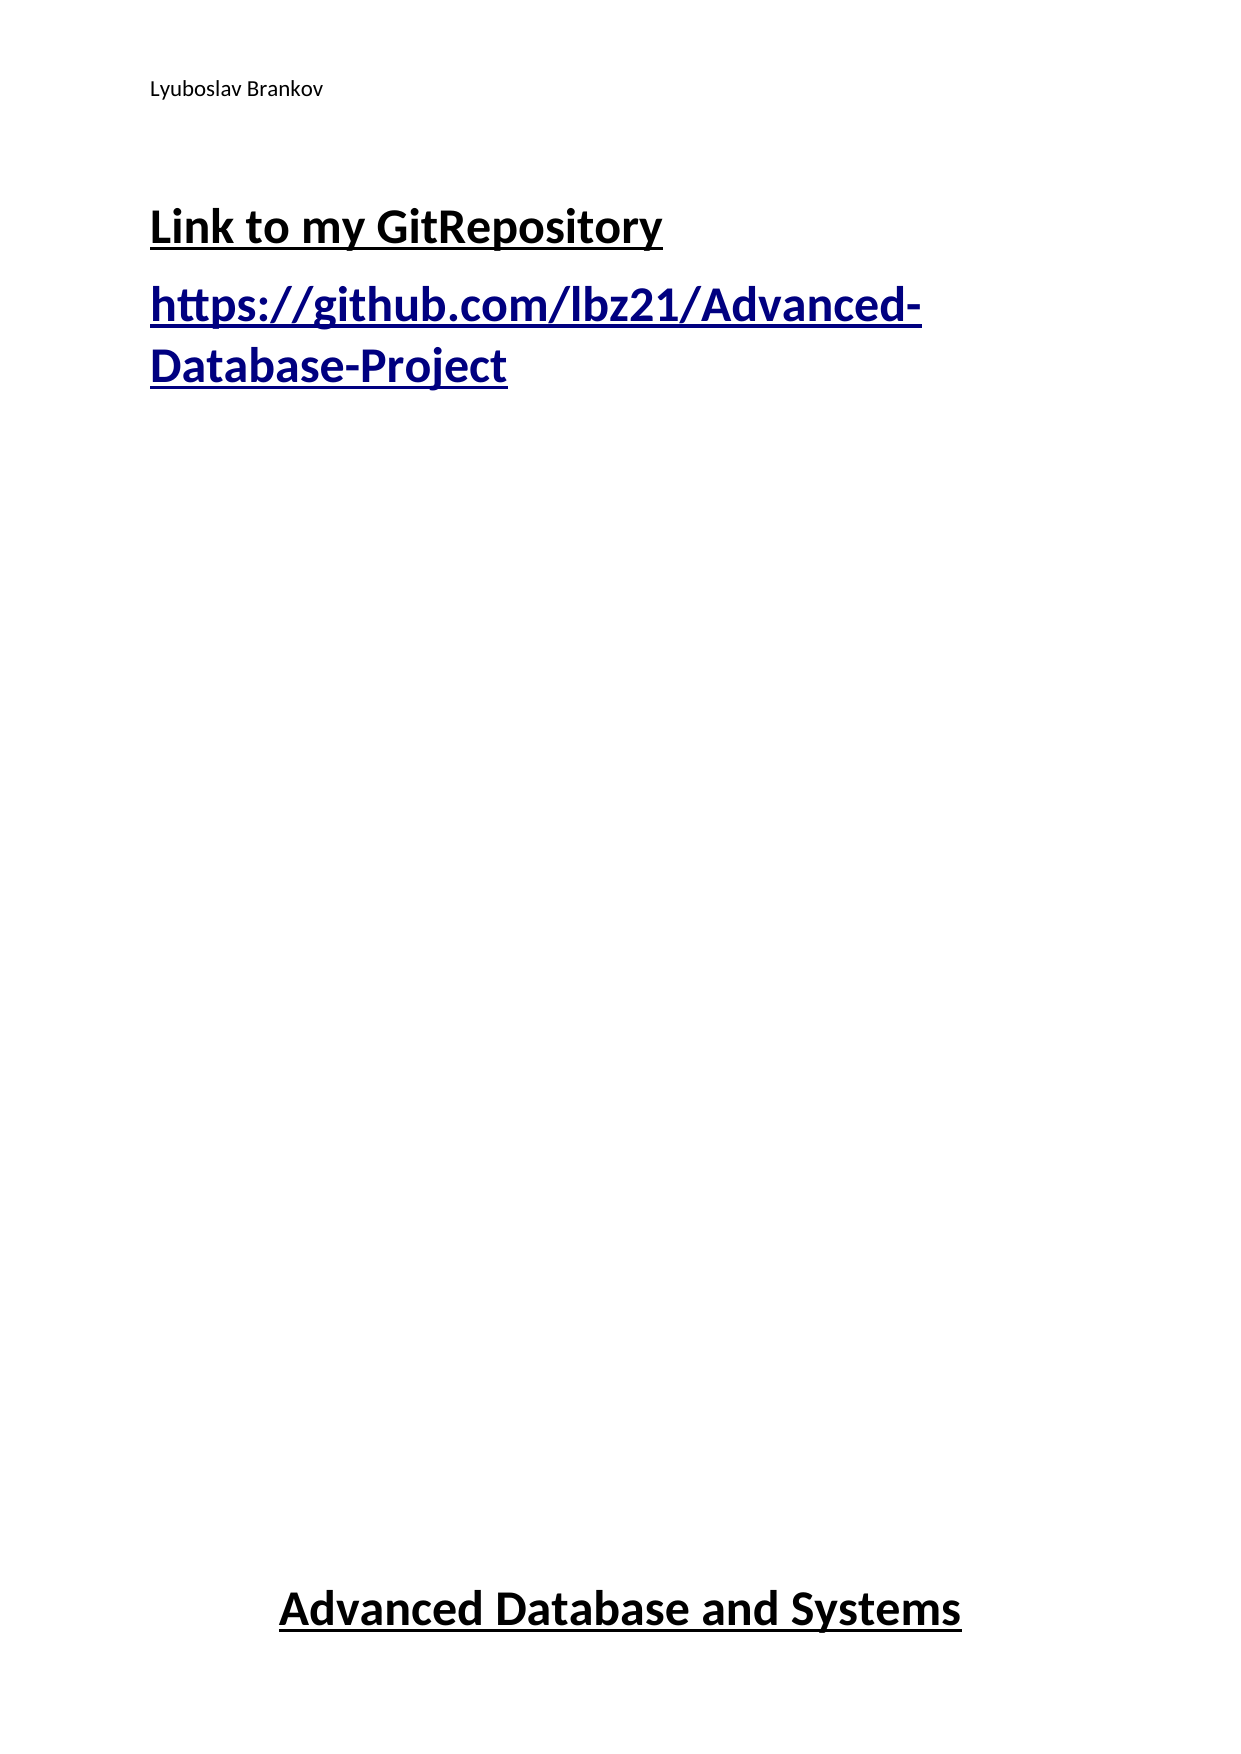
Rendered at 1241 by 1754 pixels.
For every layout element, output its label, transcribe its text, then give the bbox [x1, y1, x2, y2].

text Link to my GitRepository [150, 195, 1090, 256]
text Advanced Database and Systems [150, 1577, 1090, 1638]
text https://github.com/lbz21/Advanced-Database-Project [150, 272, 1090, 394]
